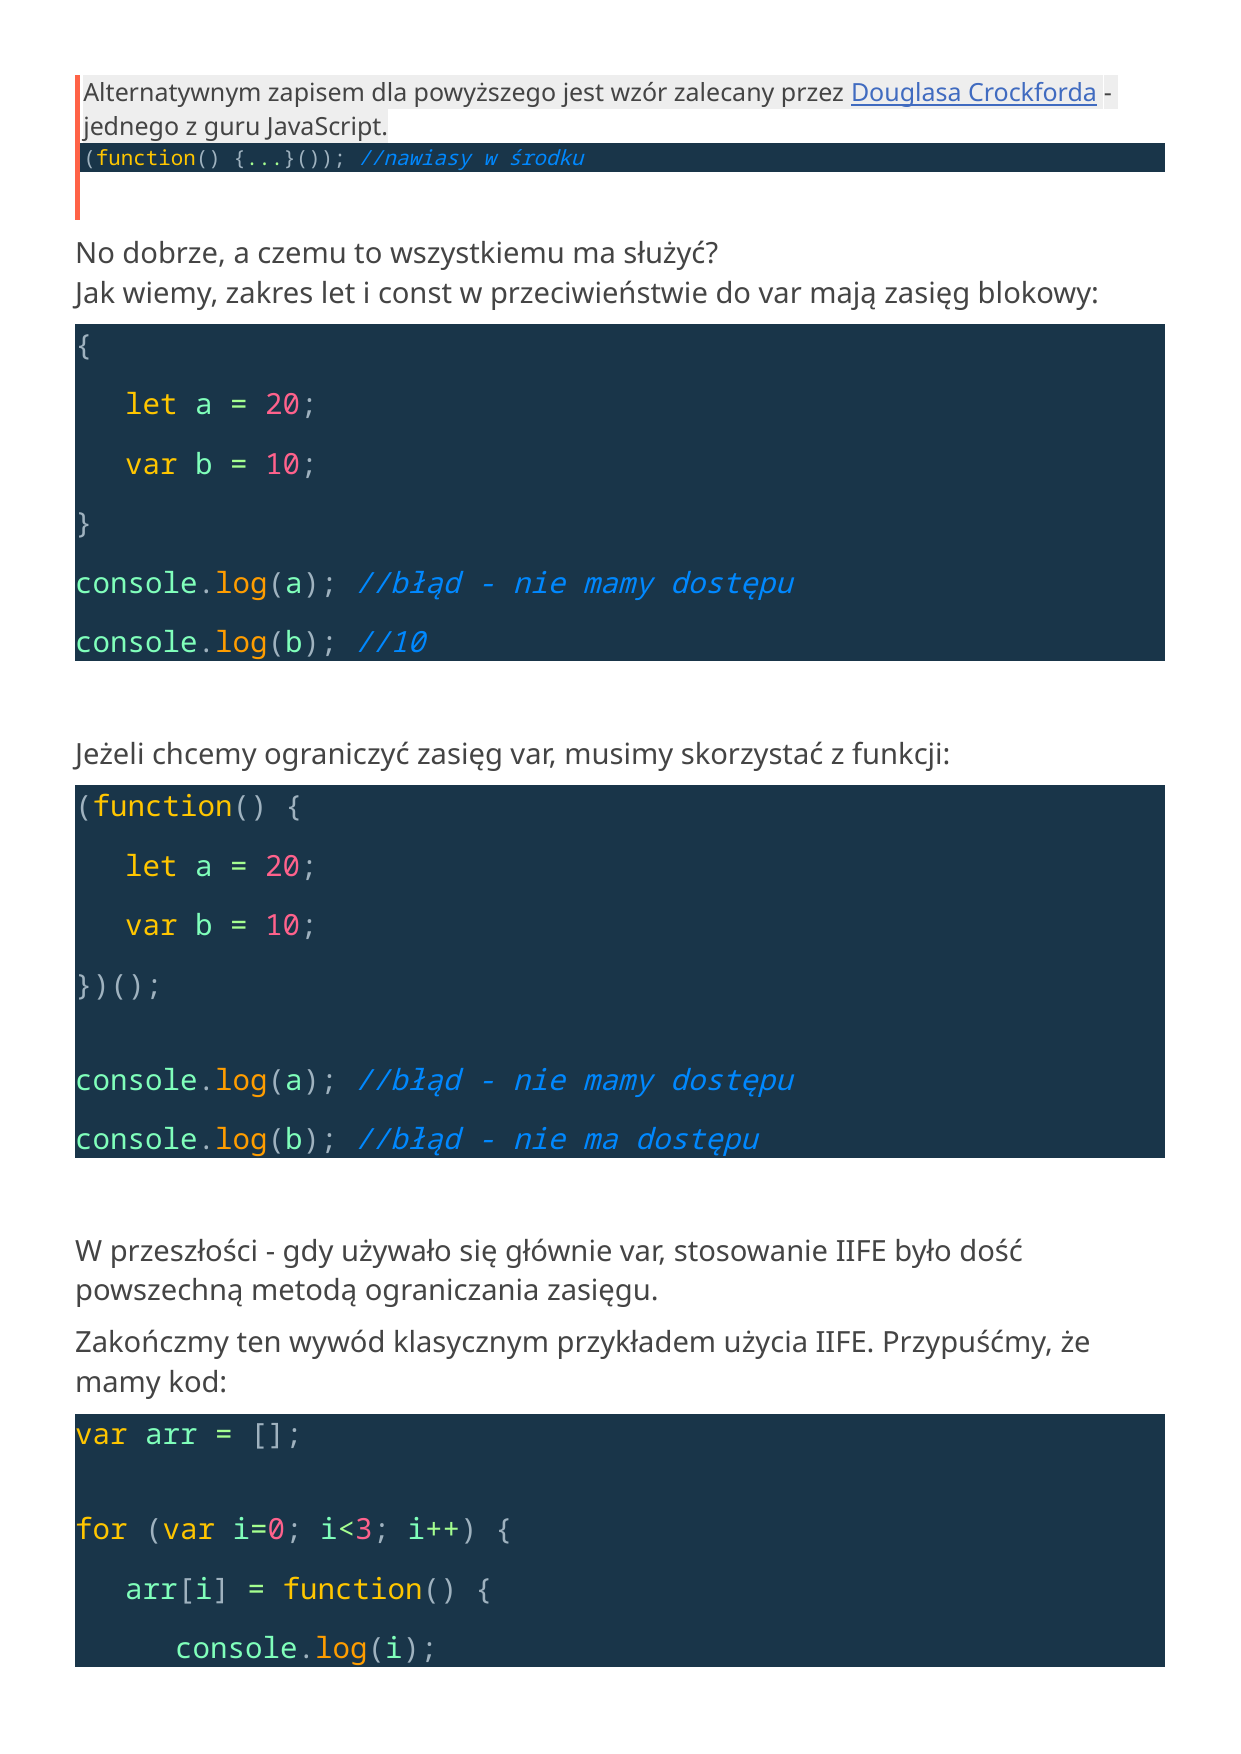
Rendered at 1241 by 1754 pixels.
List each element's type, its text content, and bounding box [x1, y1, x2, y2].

text (function() {...}()); //nawiasy w środku [80, 143, 1165, 172]
text Alternatywnym zapisem dla powyższego jest wzór zalecany przez Douglasa Crockforda - jednego z guru JavaScript. [80, 75, 1165, 143]
text W przeszłości - gdy używało się głównie var, stosowanie IIFE było dość powszechną metodą ograniczania zasięgu. [75, 1230, 1165, 1309]
text Jeżeli chcemy ograniczyć zasięg var, musimy skorzystać z funkcji: [75, 733, 1165, 773]
text let a = 20; [75, 845, 1165, 884]
text console.log(a); //błąd - nie mamy dostępu [75, 562, 1165, 602]
text (function() { [75, 785, 1165, 825]
text var b = 10; [75, 904, 1165, 944]
text Zakończmy ten wywód klasycznym przykładem użycia IIFE. Przypuśćmy, że mamy kod: [75, 1322, 1165, 1401]
text { [75, 324, 1165, 364]
text } [75, 503, 1165, 542]
text })(); [75, 964, 1165, 1003]
text No dobrze, a czemu to wszystkiemu ma służyć? Jak wiemy, zakres let i const w przeciwieństwie do var mają zasięg blokowy: [75, 232, 1165, 312]
text for (var i=0; i<3; i++) { [75, 1508, 1165, 1548]
text var b = 10; [75, 443, 1165, 483]
text console.log(b); //10 [75, 622, 1165, 661]
text console.log(a); //błąd - nie mamy dostępu [75, 1059, 1165, 1098]
text console.log(b); //błąd - nie ma dostępu [75, 1118, 1165, 1158]
text console.log(i); [75, 1627, 1165, 1667]
text arr[i] = function() { [75, 1568, 1165, 1608]
text let a = 20; [75, 384, 1165, 423]
text var arr = []; [75, 1414, 1165, 1453]
